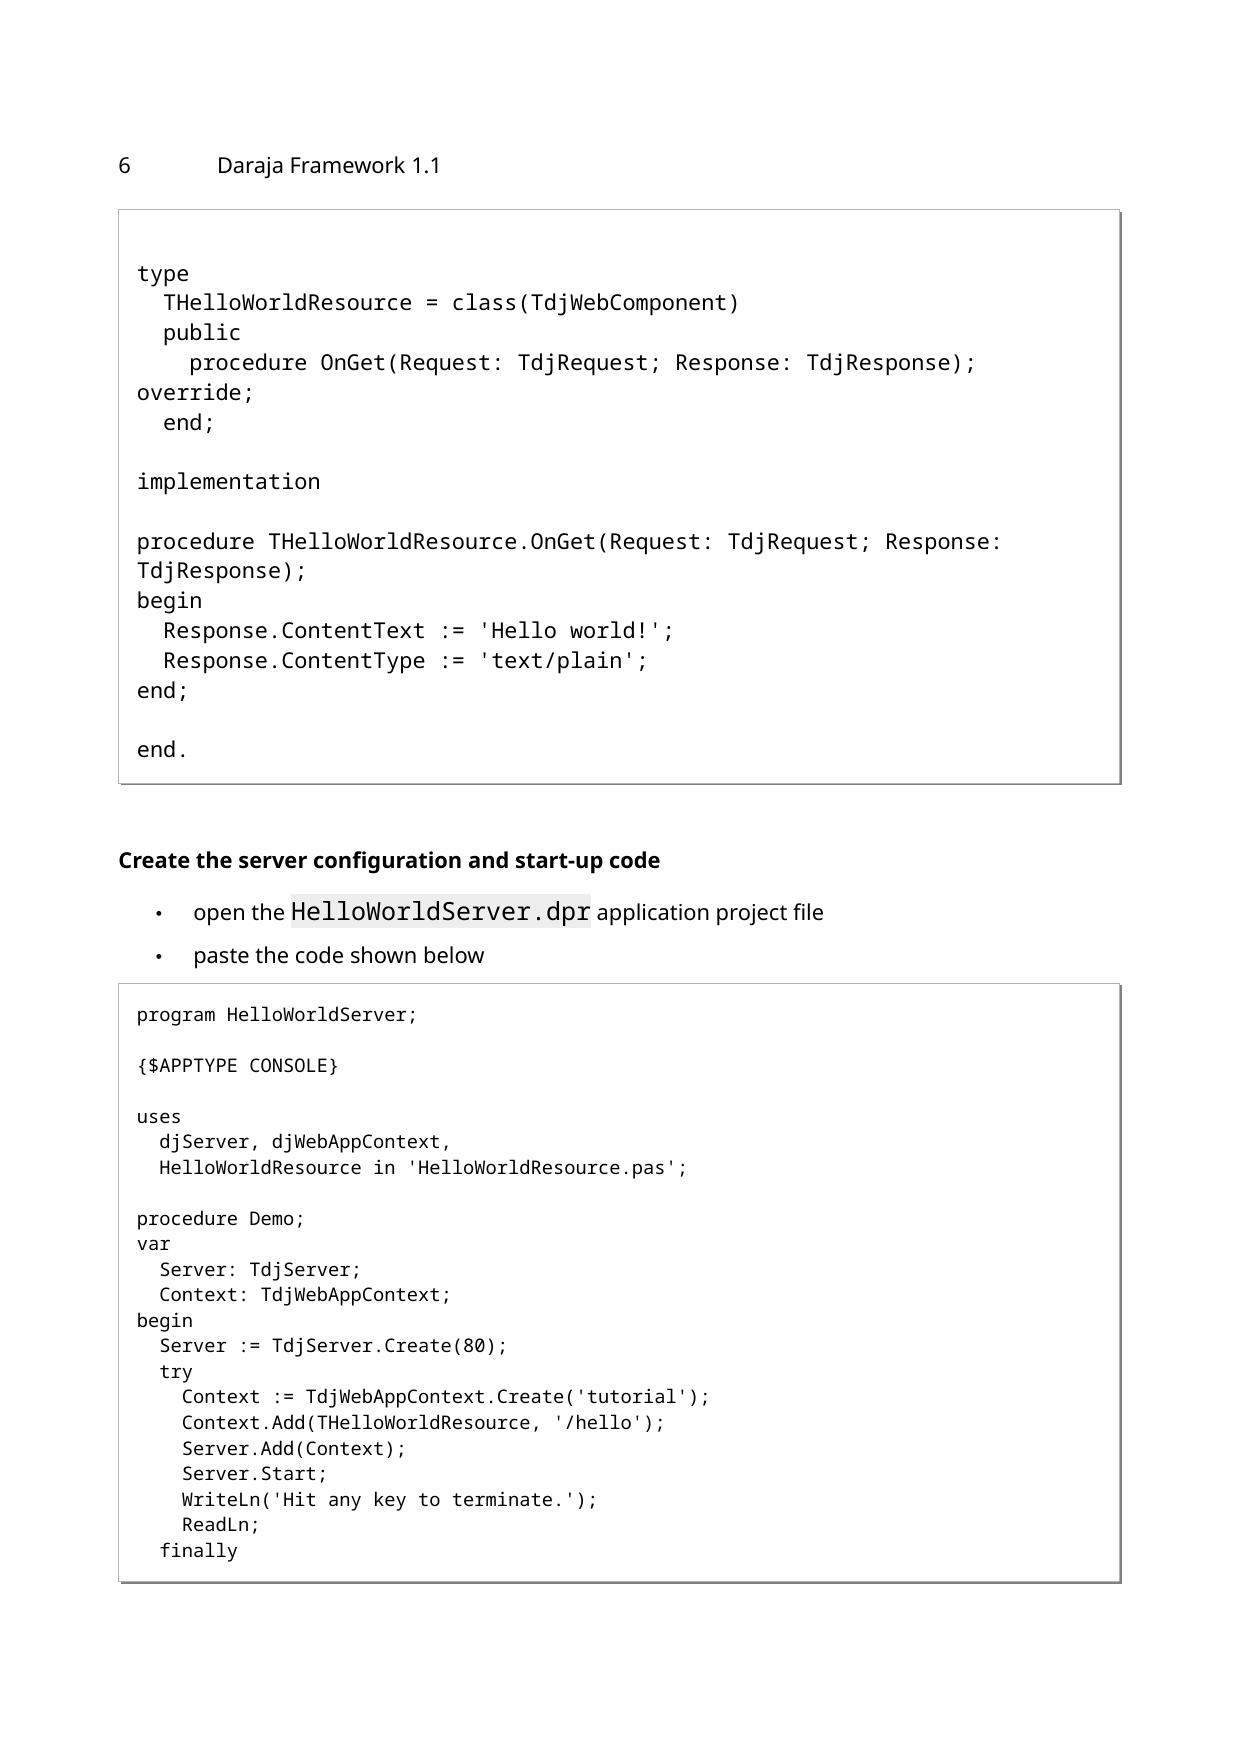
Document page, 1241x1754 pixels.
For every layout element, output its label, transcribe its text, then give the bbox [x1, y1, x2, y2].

text program HelloWorldServer; [119, 984, 1119, 1026]
text Server.Add(Context); [119, 1416, 1119, 1442]
text Context := TdjWebAppContext.Create('tutorial'); [119, 1365, 1119, 1391]
text THelloWorldResource = class(TdjWebComponent) [119, 269, 1119, 299]
text djServer, djWebAppContext, [119, 1110, 1119, 1136]
text finally [119, 1518, 1119, 1581]
text ReadLn; [119, 1493, 1119, 1518]
text WriteLn('Hit any key to terminate.'); [119, 1467, 1119, 1493]
text uses [119, 1084, 1119, 1110]
text Response.ContentType := 'text/plain'; [119, 626, 1119, 656]
text end. [119, 716, 1119, 782]
text begin [119, 567, 1119, 597]
list open the HelloWorldServer.dpr application project file [156, 894, 291, 928]
text end; [119, 656, 1119, 704]
text procedure OnGet(Request: TdjRequest; Response: TdjResponse); override; [119, 328, 1119, 388]
text try [119, 1340, 1119, 1365]
text Response.ContentText := 'Hello world!'; [119, 597, 1119, 626]
list paste the code shown below [156, 940, 1122, 970]
text procedure THelloWorldResource.OnGet(Request: TdjRequest; Response: TdjResponse); [119, 507, 1119, 567]
text Server.Start; [119, 1442, 1119, 1467]
text var [252, 1213, 258, 1224]
text HelloWorldResource in 'HelloWorldResource.pas'; [119, 1136, 1119, 1179]
text Context: TdjWebAppContext; [119, 1263, 1119, 1289]
subtitle Create the server configuration and start-up code [118, 846, 1122, 875]
text public [119, 299, 1119, 328]
list open the HelloWorldServer.dpr application project file [591, 894, 1122, 928]
text {$APPTYPE CONSOLE} [119, 1033, 1119, 1077]
text implementation [119, 448, 1119, 496]
text end; [119, 388, 1119, 436]
text begin [119, 1289, 1119, 1314]
text Server := TdjServer.Create(80); [119, 1314, 1119, 1340]
text type [119, 239, 1119, 269]
text Server: TdjServer; [119, 1238, 1119, 1263]
text var [119, 1212, 1119, 1238]
text procedure Demo; [119, 1187, 1119, 1212]
text Context.Add(THelloWorldResource, '/hello'); [119, 1391, 1119, 1416]
